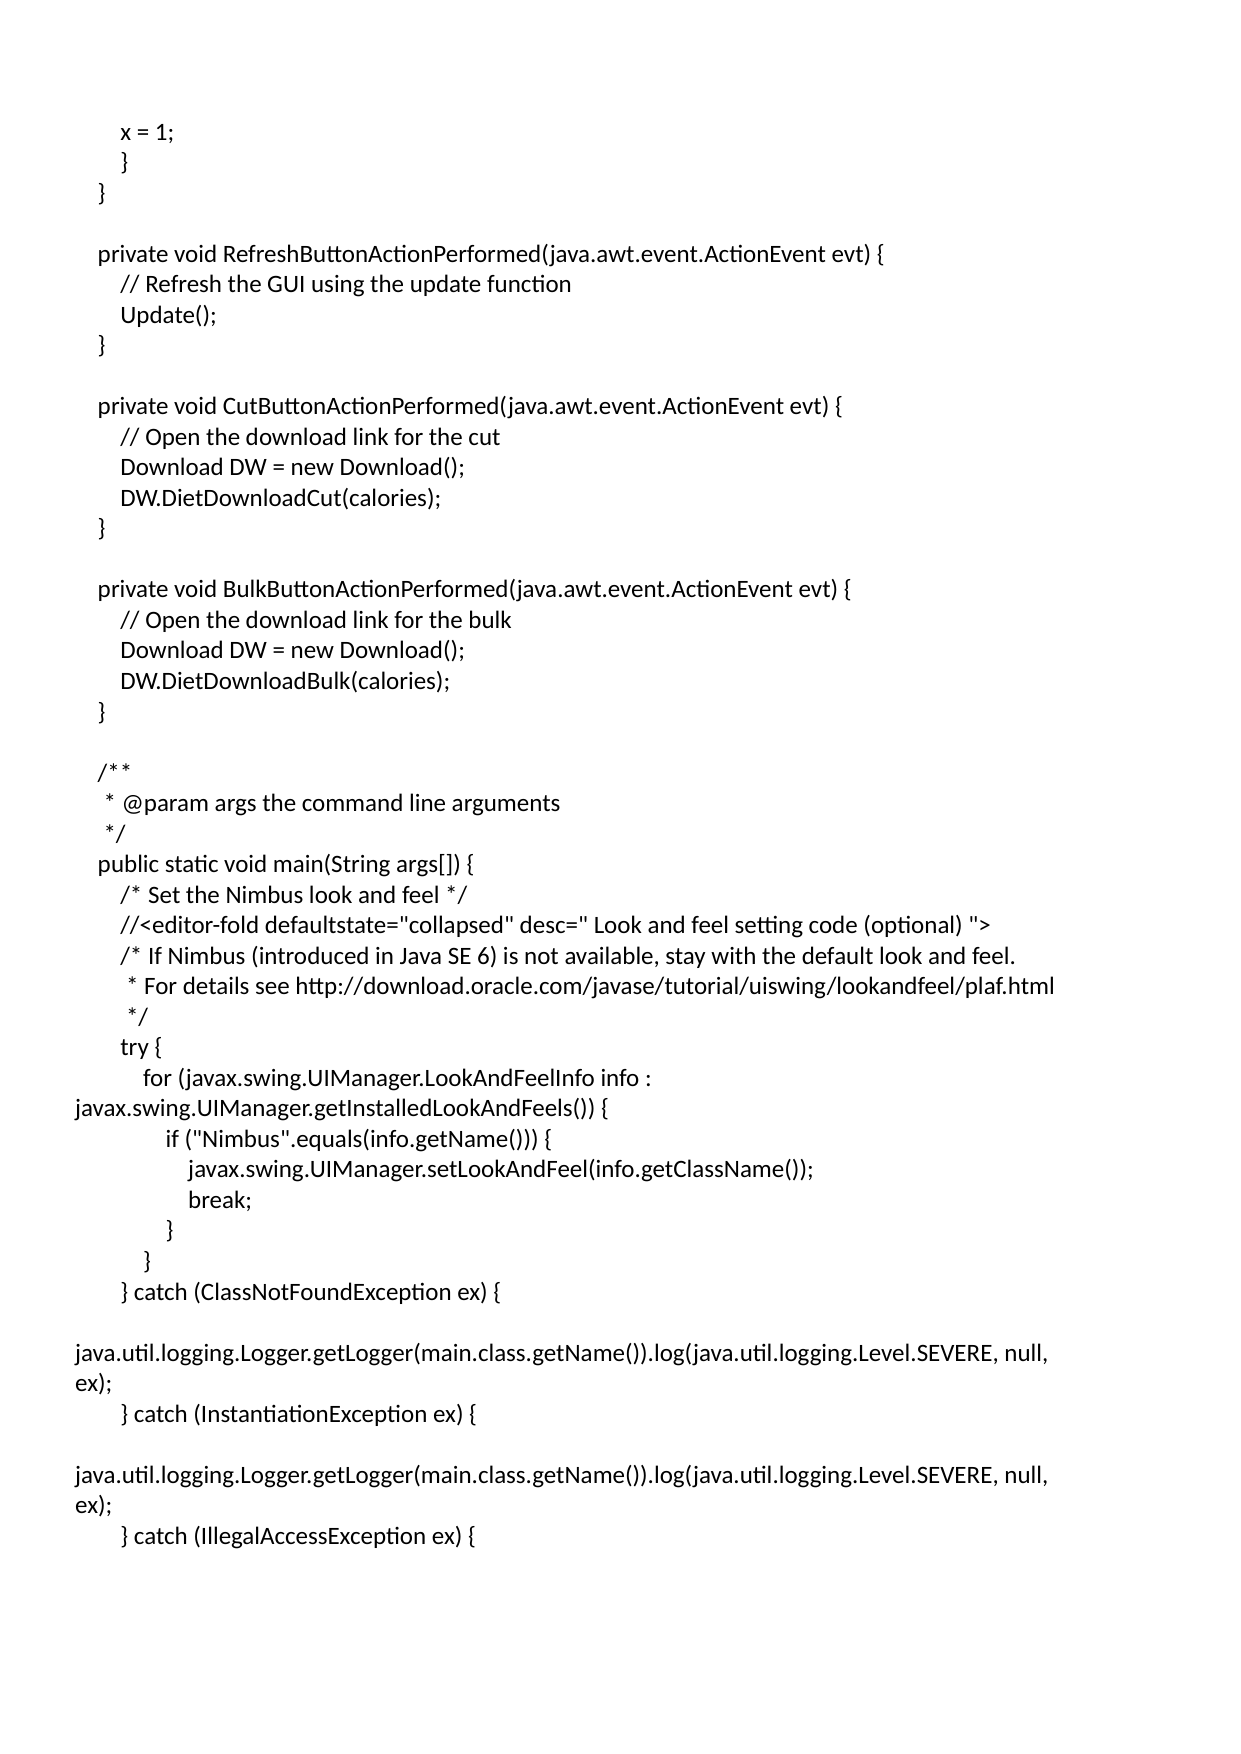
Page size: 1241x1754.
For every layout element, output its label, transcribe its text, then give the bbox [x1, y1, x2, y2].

text /* If Nimbus (introduced in Java SE 6) is not available, stay with the default look and feel. [75, 940, 1067, 970]
text // Refresh the GUI using the update function [75, 268, 1067, 299]
text } catch (InstantiationException ex) { [75, 1398, 1067, 1428]
text /** [75, 757, 1067, 787]
text */ [75, 818, 1067, 848]
text // Open the download link for the bulk [75, 604, 1067, 635]
text Update(); [75, 299, 1067, 329]
text if ("Nimbus".equals(info.getName())) { [75, 1123, 1067, 1153]
text } catch (IllegalAccessException ex) { [75, 1520, 1067, 1550]
text java.util.logging.Logger.getLogger(main.class.getName()).log(java.util.logging.Level.SEVERE, null, ex); [75, 1428, 1067, 1520]
text /* Set the Nimbus look and feel */ [75, 879, 1067, 909]
text javax.swing.UIManager.setLookAndFeel(info.getClassName()); [75, 1153, 1067, 1184]
text private void BulkButtonActionPerformed(java.awt.event.ActionEvent evt) { [75, 574, 1067, 604]
text private void CutButtonActionPerformed(java.awt.event.ActionEvent evt) { [75, 391, 1067, 421]
text DW.DietDownloadCut(calories); [75, 482, 1067, 513]
text public static void main(String args[]) { [75, 848, 1067, 879]
text } [75, 696, 1067, 726]
text private void RefreshButtonActionPerformed(java.awt.event.ActionEvent evt) { [75, 238, 1067, 268]
text java.util.logging.Logger.getLogger(main.class.getName()).log(java.util.logging.Level.SEVERE, null, ex); [75, 1306, 1067, 1398]
text Download DW = new Download(); [75, 635, 1067, 665]
text */ [75, 1001, 1067, 1031]
text for (javax.swing.UIManager.LookAndFeelInfo info : javax.swing.UIManager.getInstalledLookAndFeels()) { [75, 1062, 1067, 1123]
text [75, 1550, 1067, 1581]
text //<editor-fold defaultstate="collapsed" desc=" Look and feel setting code (optional) "> [75, 909, 1067, 940]
text } [75, 1245, 1067, 1276]
text * @param args the command line arguments [75, 787, 1067, 818]
text } [75, 513, 1067, 543]
text } [75, 329, 1067, 360]
text // Open the download link for the cut [75, 421, 1067, 452]
text } [75, 177, 1067, 207]
text } catch (ClassNotFoundException ex) { [75, 1276, 1067, 1306]
text * For details see http://download.oracle.com/javase/tutorial/uiswing/lookandfeel/plaf.html [75, 970, 1067, 1001]
text try { [75, 1031, 1067, 1062]
text break; [75, 1184, 1067, 1214]
text } [75, 146, 1067, 177]
text Download DW = new Download(); [75, 452, 1067, 482]
text } [75, 1214, 1067, 1245]
text DW.DietDownloadBulk(calories); [75, 665, 1067, 696]
text x = 1; [75, 116, 1067, 146]
